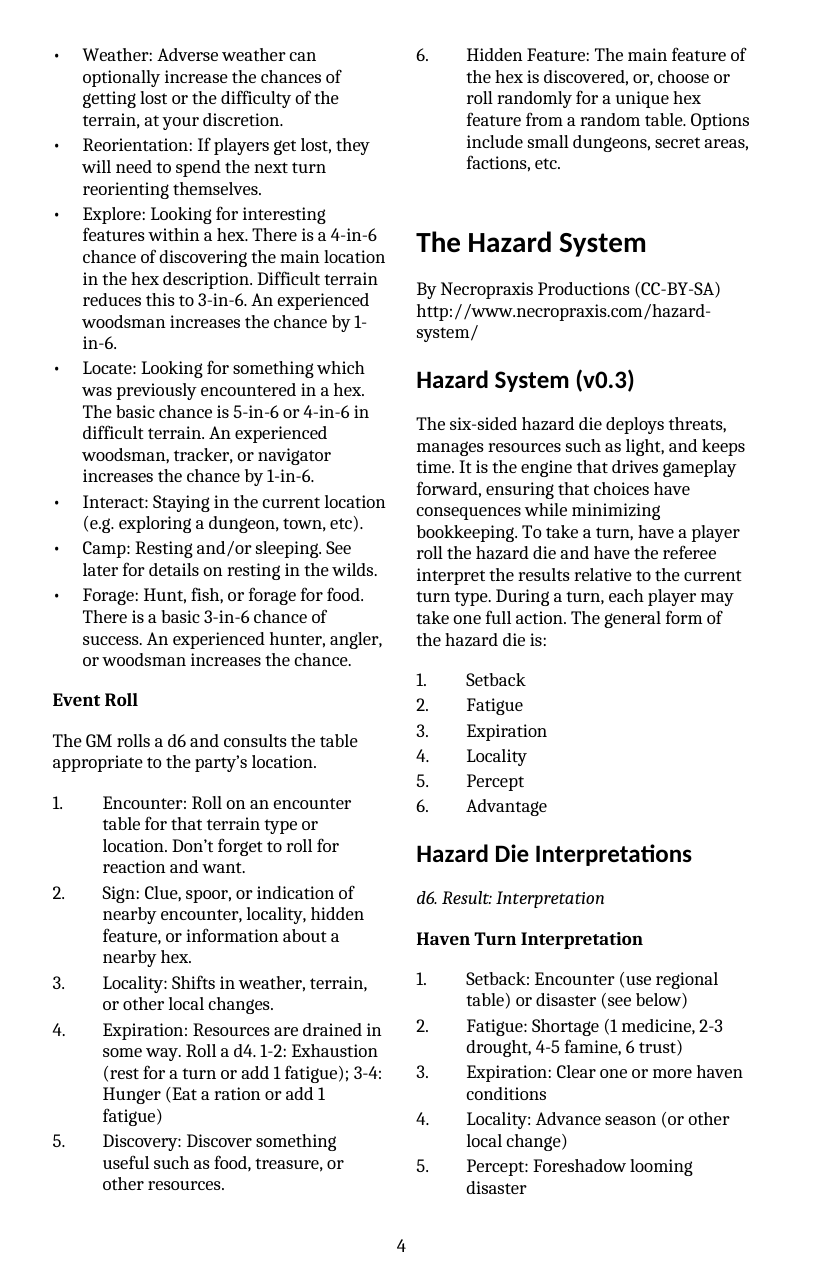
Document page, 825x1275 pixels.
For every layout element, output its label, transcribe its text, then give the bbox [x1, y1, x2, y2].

list Locality: Shifts in weather, terrain, or other local changes. [52, 972, 386, 1015]
text Event Roll [52, 690, 386, 712]
subtitle Hazard Die Interpretations [416, 838, 750, 869]
list Hidden Feature: The main feature of the hex is discovered, or, choose or roll randomly for a unique hex feature from a random table. Options include small dungeons, secret areas, factions, etc. [416, 45, 750, 174]
list Expiration: Resources are drained in some way. Roll a d4. 1-2: Exhaustion (rest for a turn or add 1 fatigue); 3-4: Hunger (Eat a ration or add 1 fatigue) [52, 1019, 386, 1127]
list Percept: Foreshadow looming disaster [416, 1156, 750, 1199]
list Locate: Looking for something which was previously encountered in a hex. The basic chance is 5-in-6 or 4-in-6 in difficult terrain. An experienced woodsman, tracker, or navigator increases the chance by 1-in-6. [52, 358, 386, 487]
subtitle The Hazard System [416, 224, 750, 260]
list Expiration: Clear one or more haven conditions [416, 1062, 750, 1105]
text d6. Result: Interpretation [416, 888, 750, 909]
list Encounter: Roll on an encounter table for that terrain type or location. Don’t forget to roll for reaction and want. [52, 792, 386, 878]
list Weather: Adverse weather can optionally increase the chances of getting lost or the difficulty of the terrain, at your discretion. [52, 45, 386, 131]
text The GM rolls a d6 and consults the table appropriate to the party’s location. [52, 730, 386, 773]
list Discovery: Discover something useful such as food, treasure, or other resources. [52, 1131, 386, 1195]
subtitle Hazard System (v0.3) [416, 364, 750, 395]
text By Necropraxis Productions (CC-BY-SA) http://www.necropraxis.com/hazard-system/ [416, 279, 750, 343]
list Explore: Looking for interesting features within a hex. There is a 4-in-6 chance of discovering the main location in the hex description. Difficult terrain reduces this to 3-in-6. An experienced woodsman increases the chance by 1-in-6. [52, 203, 386, 354]
list Locality: Advance season (or other local change) [416, 1109, 750, 1152]
list Reorientation: If players get lost, they will need to spend the next turn reorienting themselves. [52, 135, 386, 200]
list Camp: Resting and/or sleeping. See later for details on resting in the wilds. [52, 538, 386, 581]
text Haven Turn Interpretation [416, 928, 750, 949]
list Percept [416, 771, 750, 792]
list Forage: Hunt, fish, or forage for food. There is a basic 3-in-6 chance of success. An experienced hunter, angler, or woodsman increases the chance. [52, 585, 386, 671]
list Expiration [416, 720, 750, 742]
list Advantage [416, 796, 750, 818]
list Fatigue [416, 695, 750, 716]
list Locality [416, 745, 750, 767]
list Setback: Encounter (use regional table) or disaster (see below) [416, 968, 750, 1011]
list Fatigue: Shortage (1 medicine, 2-3 drought, 4-5 famine, 6 trust) [416, 1015, 750, 1058]
list Sign: Clue, spoor, or indication of nearby encounter, locality, hidden feature, or information about a nearby hex. [52, 882, 386, 968]
list Interact: Staying in the current location (e.g. exploring a dungeon, town, etc). [52, 491, 386, 534]
text The six-sided hazard die deploys threats, manages resources such as light, and keeps time. It is the engine that drives gameplay forward, ensuring that choices have consequences while minimizing bookkeeping. To take a turn, have a player roll the hazard die and have the referee interpret the results relative to the current turn type. During a turn, each player may take one full action. The general form of the hazard die is: [416, 413, 750, 651]
list Setback [416, 669, 750, 691]
